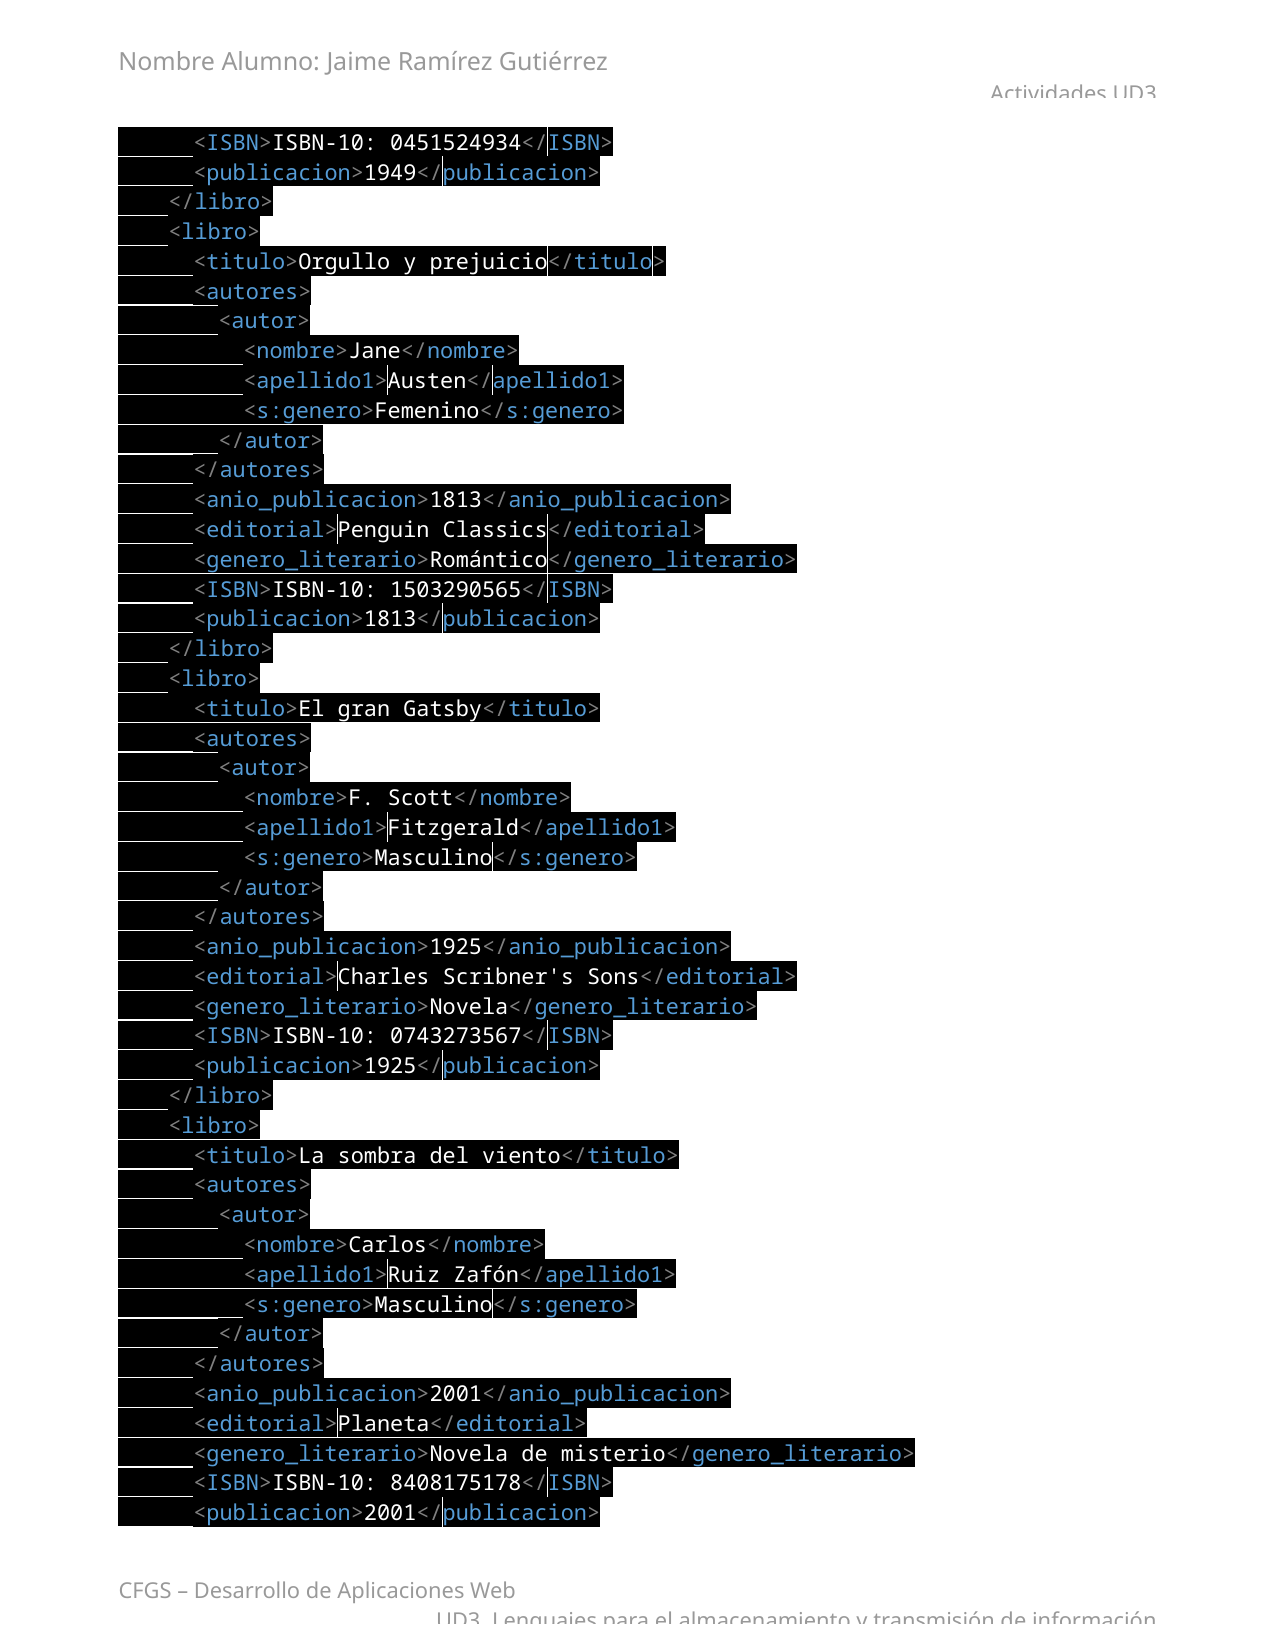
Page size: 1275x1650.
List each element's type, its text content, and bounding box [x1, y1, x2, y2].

text <apellido1>Austen</apellido1> [118, 365, 1157, 395]
text </autores> [118, 454, 1157, 484]
text </autor> [118, 871, 1157, 901]
text <titulo>La sombra del viento</titulo> [118, 1139, 1157, 1169]
text <editorial>Penguin Classics</editorial> [118, 514, 1157, 544]
text <genero_literario>Novela</genero_literario> [118, 991, 1157, 1020]
text <anio_publicacion>1813</anio_publicacion> [118, 484, 1157, 514]
text <nombre>Jane</nombre> [118, 335, 1157, 365]
text <autores> [118, 722, 1157, 752]
text <apellido1>Ruiz Zafón</apellido1> [118, 1259, 1157, 1288]
text <s:genero>Masculino</s:genero> [118, 1288, 1157, 1318]
text <genero_literario>Novela de misterio</genero_literario> [118, 1437, 1157, 1467]
text <libro> [118, 663, 1157, 693]
text <ISBN>ISBN-10: 0451524934</ISBN> [118, 127, 1157, 156]
text <autor> [118, 752, 1157, 782]
text <titulo>Orgullo y prejuicio</titulo> [118, 246, 1157, 276]
text <s:genero>Femenino</s:genero> [118, 395, 1157, 424]
text <editorial>Planeta</editorial> [118, 1408, 1157, 1437]
text <autores> [118, 276, 1157, 305]
text </autores> [118, 901, 1157, 931]
text </autor> [118, 424, 1157, 454]
text <editorial>Charles Scribner's Sons</editorial> [118, 961, 1157, 991]
text <autor> [118, 1199, 1157, 1229]
text <publicacion>2001</publicacion> [118, 1497, 1157, 1527]
text <autores> [118, 1169, 1157, 1199]
text <ISBN>ISBN-10: 8408175178</ISBN> [118, 1467, 1157, 1497]
text </autor> [118, 1318, 1157, 1348]
text <nombre>F. Scott</nombre> [118, 782, 1157, 812]
text <ISBN>ISBN-10: 1503290565</ISBN> [118, 573, 1157, 603]
text <libro> [118, 1110, 1157, 1139]
text <publicacion>1925</publicacion> [118, 1050, 1157, 1080]
text <apellido1>Fitzgerald</apellido1> [118, 812, 1157, 842]
text <genero_literario>Romántico</genero_literario> [118, 544, 1157, 573]
text </libro> [118, 1080, 1157, 1110]
text <anio_publicacion>1925</anio_publicacion> [118, 931, 1157, 961]
text <anio_publicacion>2001</anio_publicacion> [118, 1378, 1157, 1408]
text <s:genero>Masculino</s:genero> [118, 842, 1157, 871]
text </autores> [118, 1348, 1157, 1378]
text <libro> [118, 216, 1157, 246]
text <publicacion>1813</publicacion> [118, 603, 1157, 633]
text <titulo>El gran Gatsby</titulo> [118, 693, 1157, 722]
text <nombre>Carlos</nombre> [118, 1229, 1157, 1259]
text <publicacion>1949</publicacion> [118, 156, 1157, 186]
text </libro> [118, 633, 1157, 663]
text </libro> [118, 186, 1157, 216]
text <ISBN>ISBN-10: 0743273567</ISBN> [118, 1020, 1157, 1050]
text <autor> [118, 305, 1157, 335]
